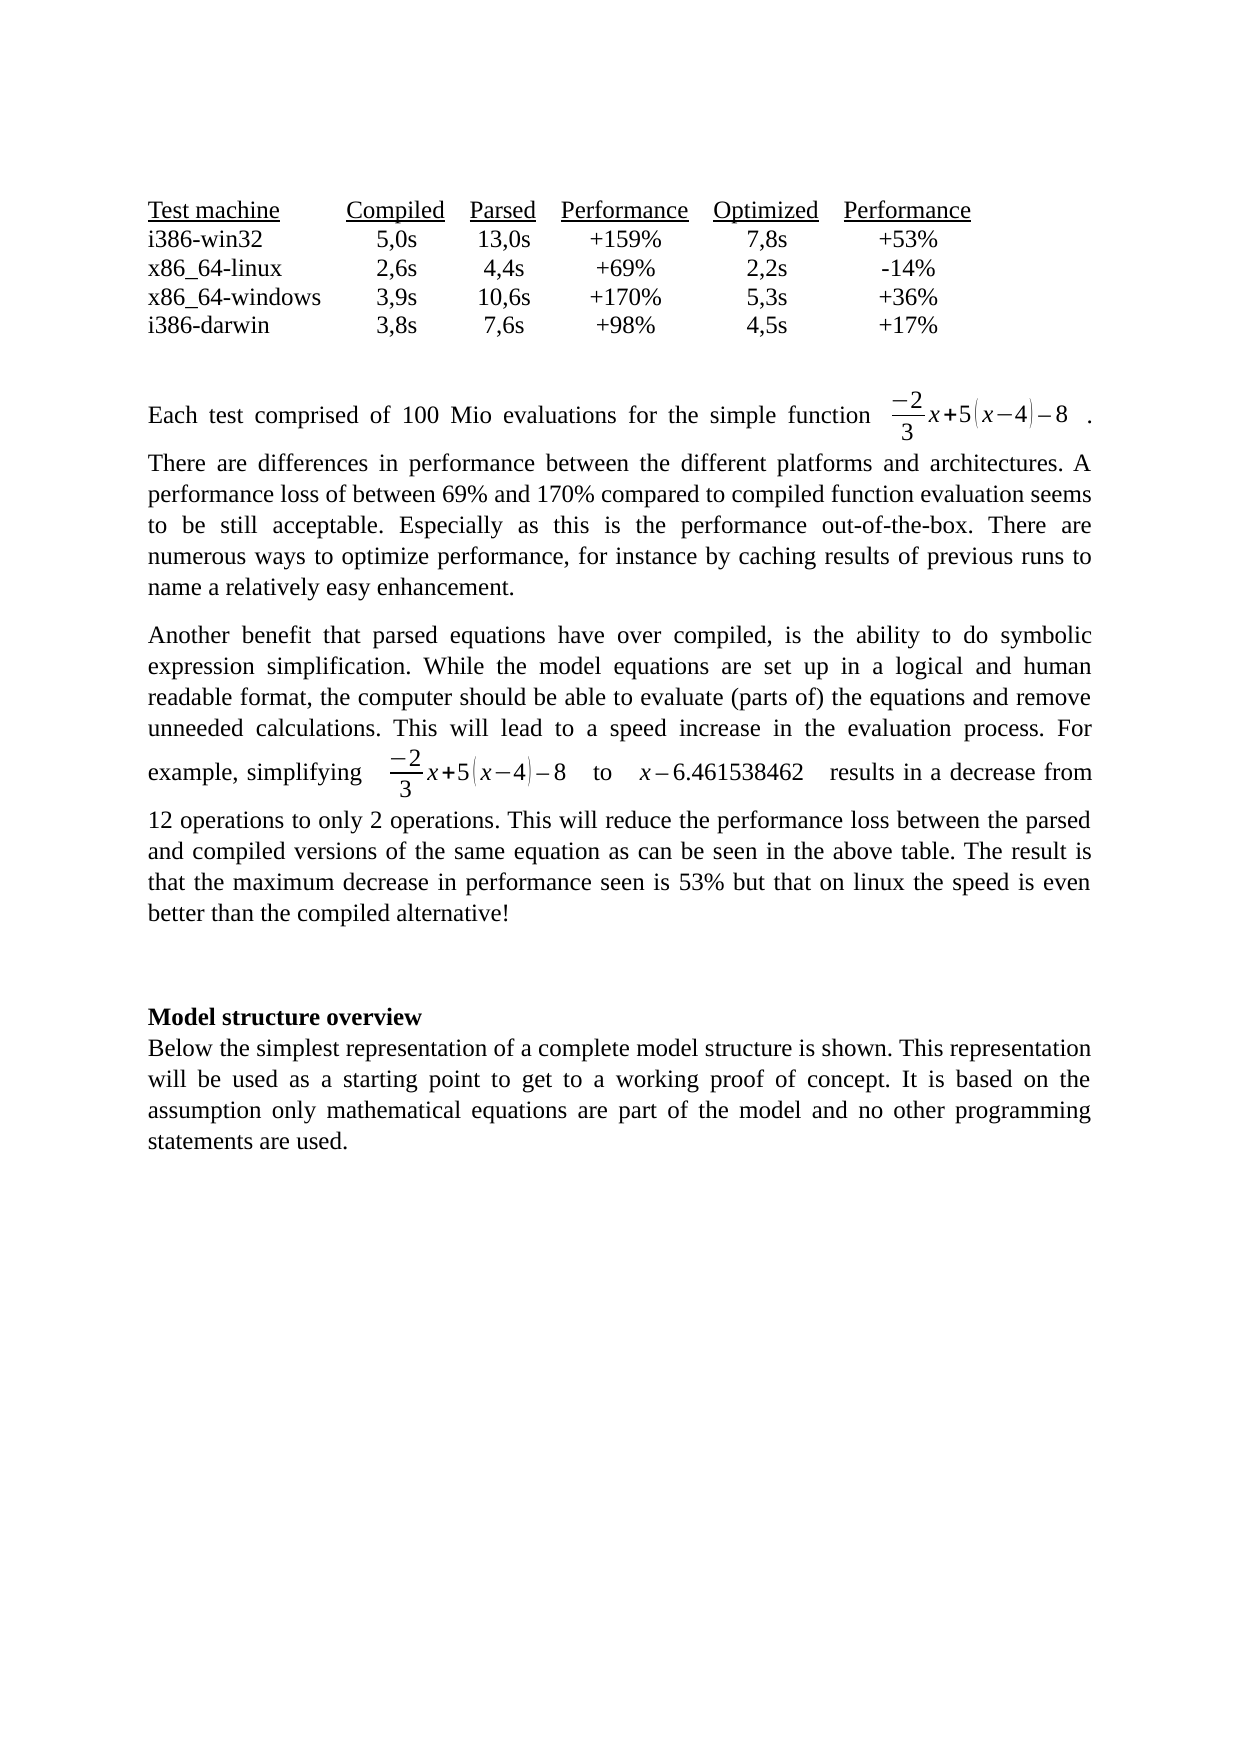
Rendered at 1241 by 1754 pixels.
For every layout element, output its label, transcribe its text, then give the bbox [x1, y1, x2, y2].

table_header Test machine [136, 195, 335, 224]
table_cell 2,6s [335, 253, 458, 282]
table_cell 10,6s [458, 282, 549, 310]
table_cell 7,6s [458, 310, 549, 339]
table_cell +17% [832, 310, 984, 339]
table_cell 5,0s [335, 224, 458, 253]
text Below the simplest representation of a complete model structure is shown. This representation will be used as a starting point to get to a working proof of concept. It is based on the assumption only mathematical equations are part of the model and no other programming statements are used. [148, 1033, 1093, 1155]
table_cell 4,4s [458, 253, 549, 282]
table_cell 2,2s [702, 253, 832, 282]
table_cell x86_64-linux [136, 253, 335, 282]
table_cell +36% [832, 282, 984, 310]
table_header Parsed [458, 195, 549, 224]
table_header Performance [549, 195, 702, 224]
table_cell 5,3s [702, 282, 832, 310]
table_cell +159% [549, 224, 702, 253]
table_cell 4,5s [702, 310, 832, 339]
table_cell -14% [832, 253, 984, 282]
table_cell 3,9s [335, 282, 458, 310]
table_cell 3,8s [335, 310, 458, 339]
table_header Compiled [335, 195, 458, 224]
table_header Optimized [702, 195, 832, 224]
table_cell +98% [549, 310, 702, 339]
table_cell 13,0s [458, 224, 549, 253]
subtitle Model structure overview [148, 1002, 1093, 1031]
table_cell 7,8s [702, 224, 832, 253]
table_cell +170% [549, 282, 702, 310]
table_cell +53% [832, 224, 984, 253]
text Each test comprised of 100 Mio evaluations for the simple function. There are differences in performance between the different platforms and architectures. A performance loss of between 69% and 170% compared to compiled function evaluation seems to be still acceptable. Especially as this is the performance out-of-the-box. There are numerous ways to optimize performance, for instance by caching results of previous runs to name a relatively easy enhancement. [148, 387, 1093, 601]
table_header Performance [832, 195, 984, 224]
text Another benefit that parsed equations have over compiled, is the ability to do symbolic expression simplification. While the model equations are set up in a logical and human readable format, the computer should be able to evaluate (parts of) the equations and remove unneeded calculations. This will lead to a speed increase in the evaluation process. For example, simplifying to results in a decrease from 12 operations to only 2 operations. This will reduce the performance loss between the parsed and compiled versions of the same equation as can be seen in the above table. The result is that the maximum decrease in performance seen is 53% but that on linux the speed is even better than the compiled alternative! [148, 620, 1093, 927]
table_cell i386-darwin [136, 310, 335, 339]
table_cell i386-win32 [136, 224, 335, 253]
table_cell x86_64-windows [136, 282, 335, 310]
table_cell +69% [549, 253, 702, 282]
